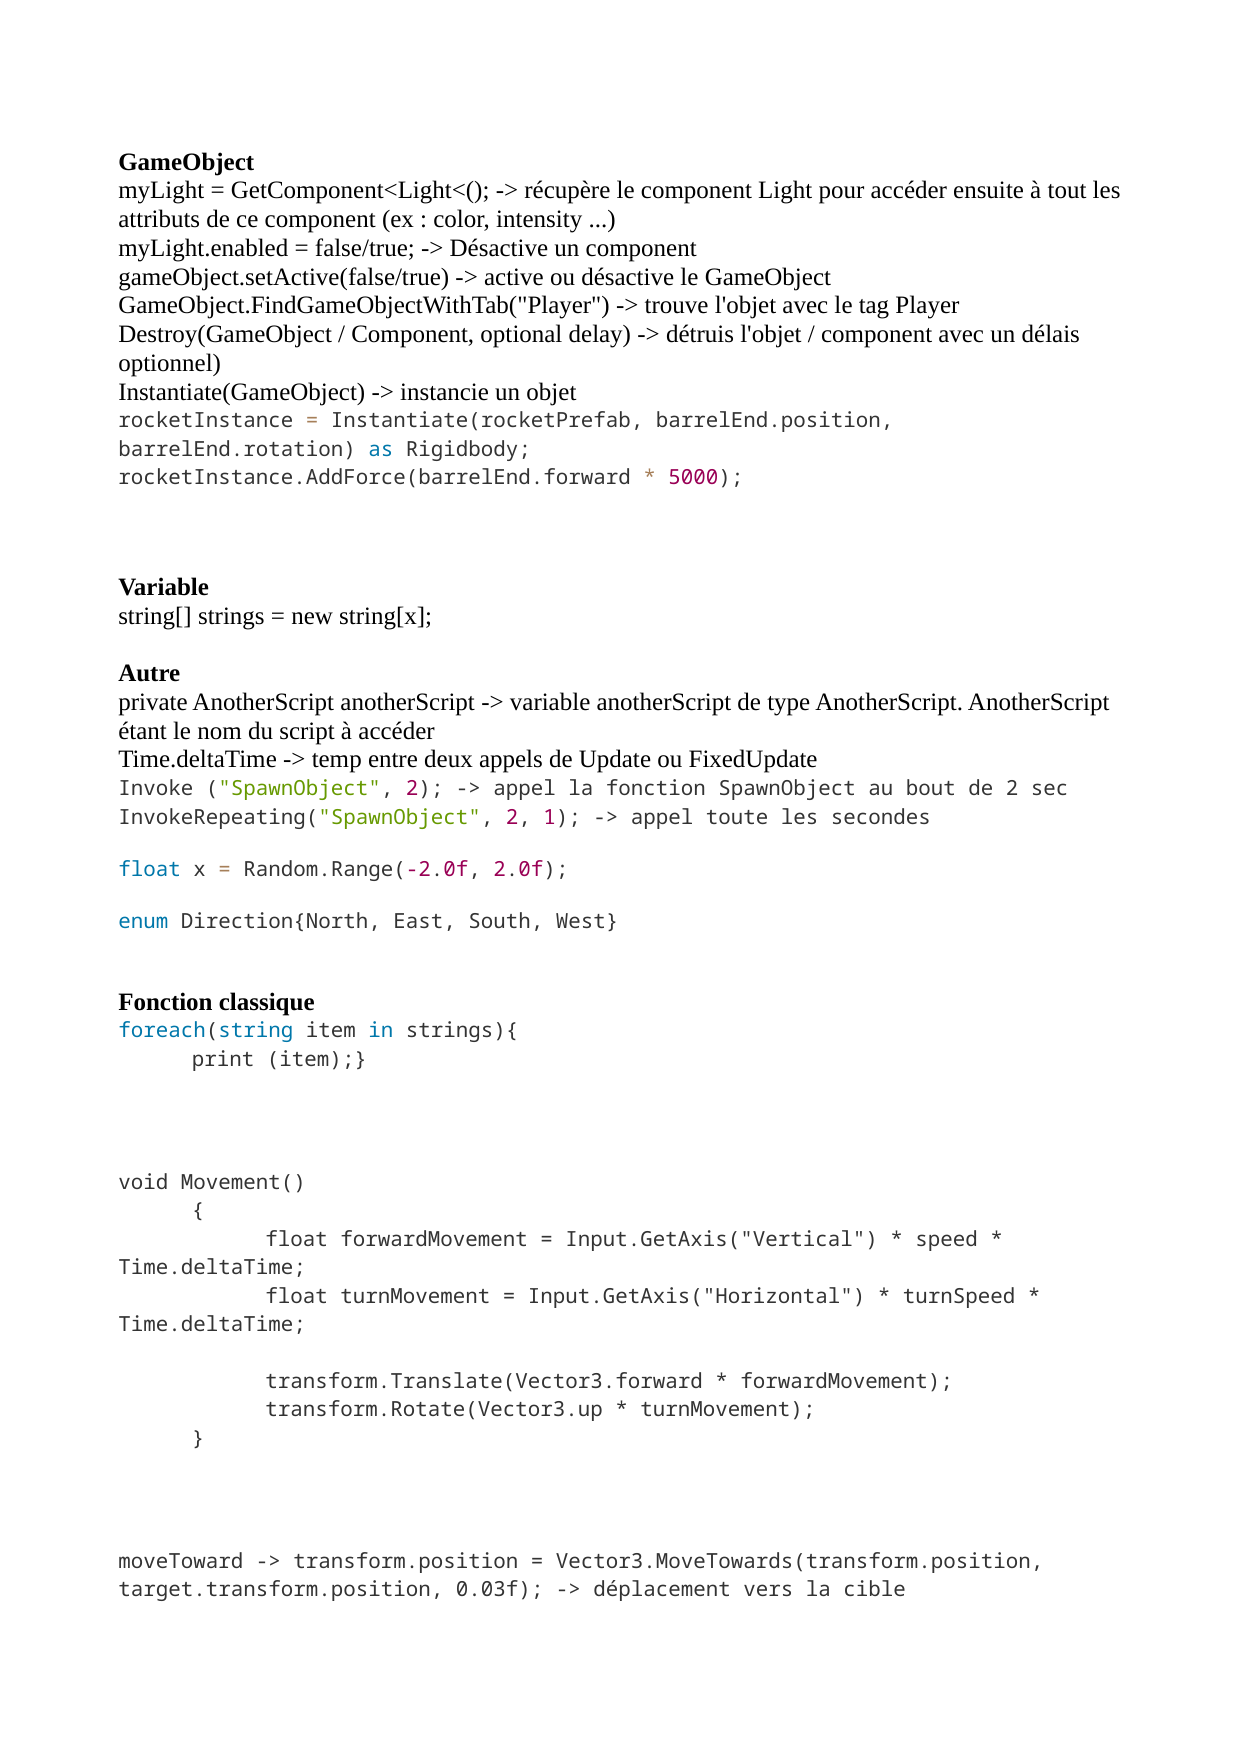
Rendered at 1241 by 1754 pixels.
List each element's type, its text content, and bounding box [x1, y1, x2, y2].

text gameObject.setActive(false/true) -> active ou désactive le GameObject [118, 262, 1122, 291]
text string[] strings = new string[x]; [118, 601, 1122, 629]
text Instantiate(GameObject) -> instancie un objet [118, 377, 1122, 406]
text void Movement() [118, 1167, 1122, 1195]
text float forwardMovement = Input.GetAxis("Vertical") * speed * Time.deltaTime; [118, 1224, 1122, 1281]
text float turnMovement = Input.GetAxis("Horizontal") * turnSpeed * Time.deltaTime; [118, 1281, 1122, 1338]
text transform.Rotate(Vector3.up * turnMovement); [118, 1394, 1122, 1423]
text Fonction classique [118, 987, 1122, 1016]
text Autre [118, 658, 1122, 687]
text moveToward -> transform.position = Vector3.MoveTowards(transform.position, target.transform.position, 0.03f); -> déplacement vers la cible [118, 1546, 1122, 1603]
text Destroy(GameObject / Component, optional delay) -> détruis l'objet / component avec un délais optionnel) [118, 319, 1122, 377]
text myLight = GetComponent<Light<(); -> récupère le component Light pour accéder ensuite à tout les attributs de ce component (ex : color, intensity ...) [118, 176, 1122, 233]
text Variable [118, 572, 1122, 601]
text transform.Translate(Vector3.forward * forwardMovement); [118, 1366, 1122, 1394]
text { [118, 1195, 1122, 1224]
text foreach(string item in strings){ [118, 1016, 1122, 1044]
text Invoke ("SpawnObject", 2); -> appel la fonction SpawnObject au bout de 2 sec [118, 773, 1122, 802]
text print (item);} [118, 1044, 1122, 1072]
text rocketInstance.AddForce(barrelEnd.forward * 5000); [118, 462, 1122, 491]
text GameObject [118, 147, 1122, 176]
text rocketInstance = Instantiate(rocketPrefab, barrelEnd.position, barrelEnd.rotation) as Rigidbody; [118, 406, 1122, 462]
text float x = Random.Range(-2.0f, 2.0f); [118, 854, 1122, 882]
text } [118, 1423, 1122, 1451]
text GameObject.FindGameObjectWithTab("Player") -> trouve l'objet avec le tag Player [118, 291, 1122, 319]
text InvokeRepeating("SpawnObject", 2, 1); -> appel toute les secondes [118, 802, 1122, 830]
text private AnotherScript anotherScript -> variable anotherScript de type AnotherScript. AnotherScript étant le nom du script à accéder [118, 687, 1122, 744]
text enum Direction{North, East, South, West} [118, 906, 1122, 934]
text myLight.enabled = false/true; -> Désactive un component [118, 233, 1122, 262]
text Time.deltaTime -> temp entre deux appels de Update ou FixedUpdate [118, 744, 1122, 773]
